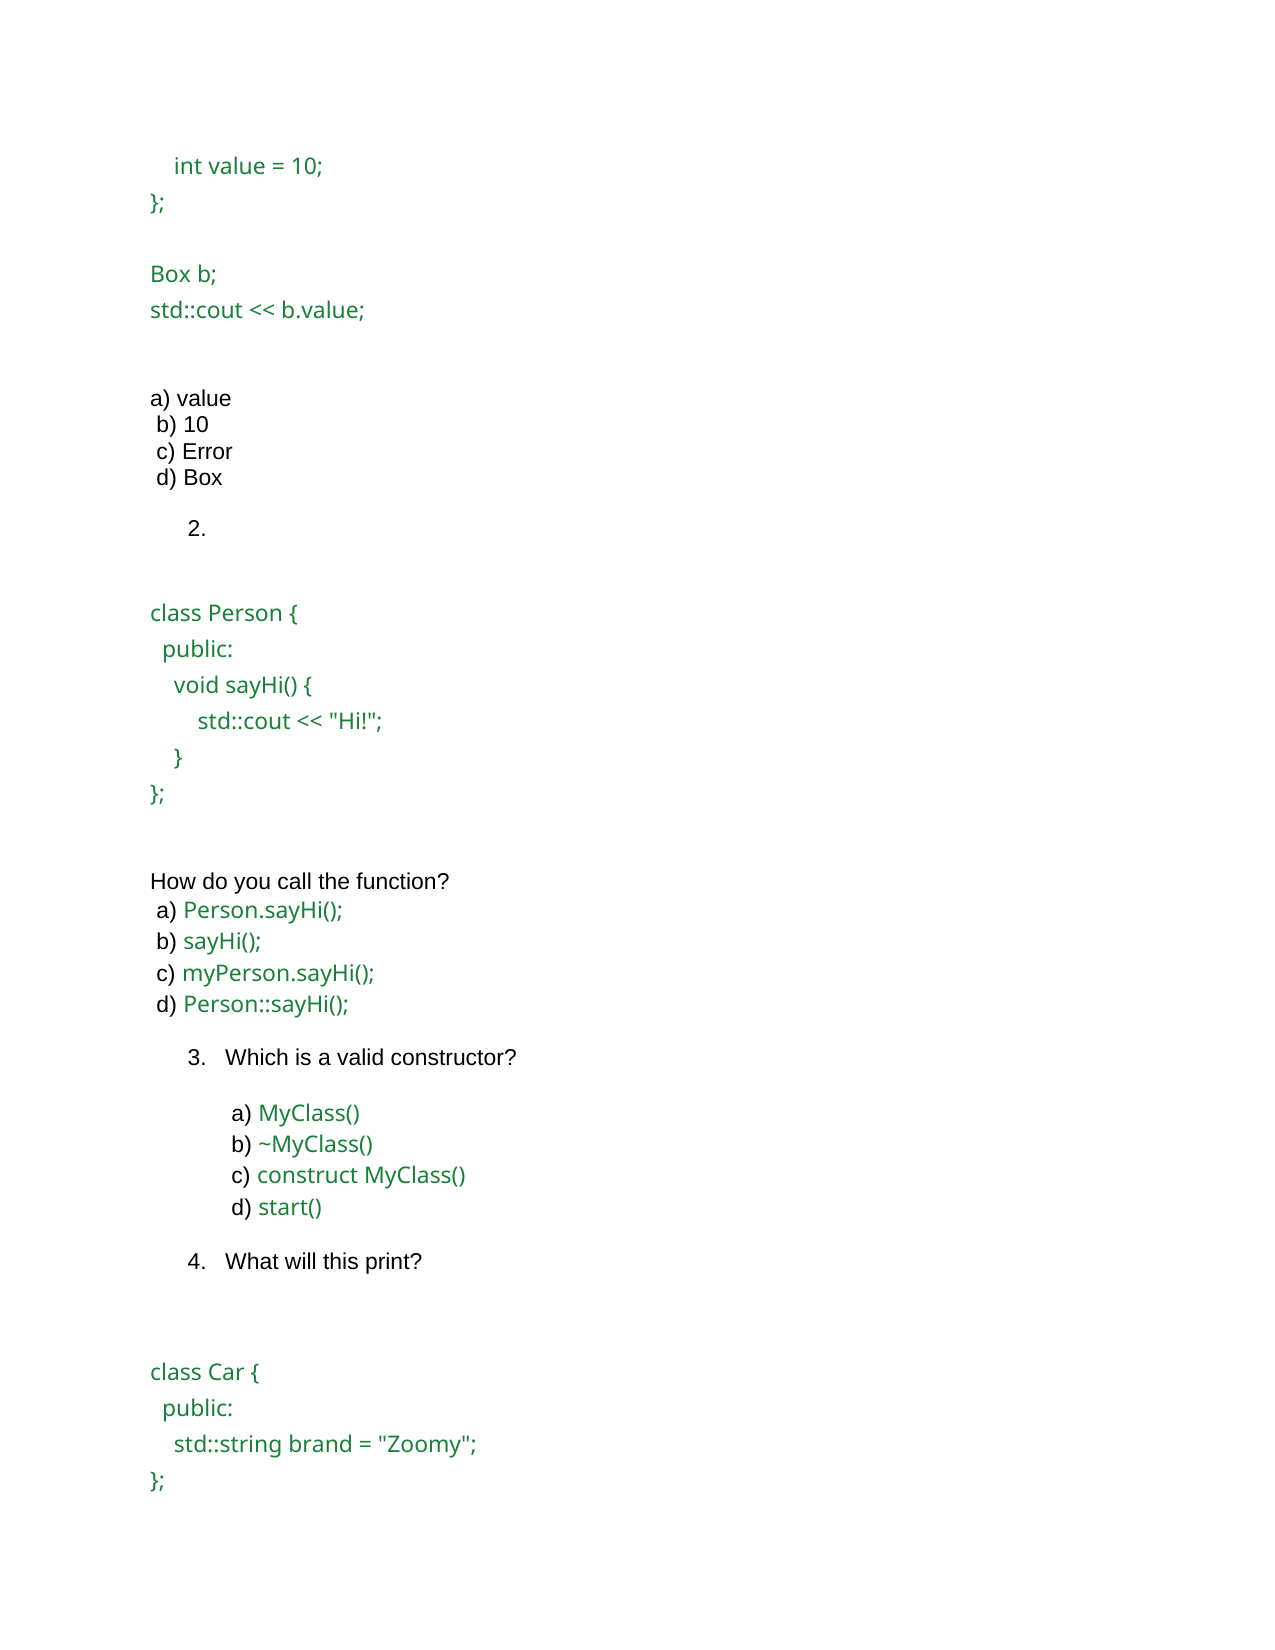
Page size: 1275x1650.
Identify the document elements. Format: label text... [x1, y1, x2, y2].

text class Person { [150, 597, 1125, 628]
text public: [150, 1392, 1125, 1423]
text std::cout << "Hi!"; [150, 705, 1125, 736]
text How do you call the function? a) Person.sayHi(); b) sayHi(); c) myPerson.sayHi(); d) Person::sayHi(); [150, 868, 1125, 1019]
text }; [150, 186, 1125, 217]
list Which is a valid constructor? a) MyClass() b) ~MyClass() c) construct MyClass() d) start() [187, 1044, 1125, 1248]
text std::cout << b.value; [150, 294, 1125, 325]
text } [150, 741, 1125, 772]
text std::string brand = "Zoomy"; [150, 1428, 1125, 1459]
list What will this print? [187, 1248, 1125, 1301]
text }; [150, 1464, 1125, 1495]
text Box b; [150, 258, 1125, 289]
text a) value b) 10 c) Error d) Box [150, 385, 1125, 490]
text }; [150, 777, 1125, 808]
text public: [150, 633, 1125, 664]
text class Car { [150, 1356, 1125, 1387]
text void sayHi() { [150, 669, 1125, 700]
text int value = 10; [150, 150, 1125, 181]
